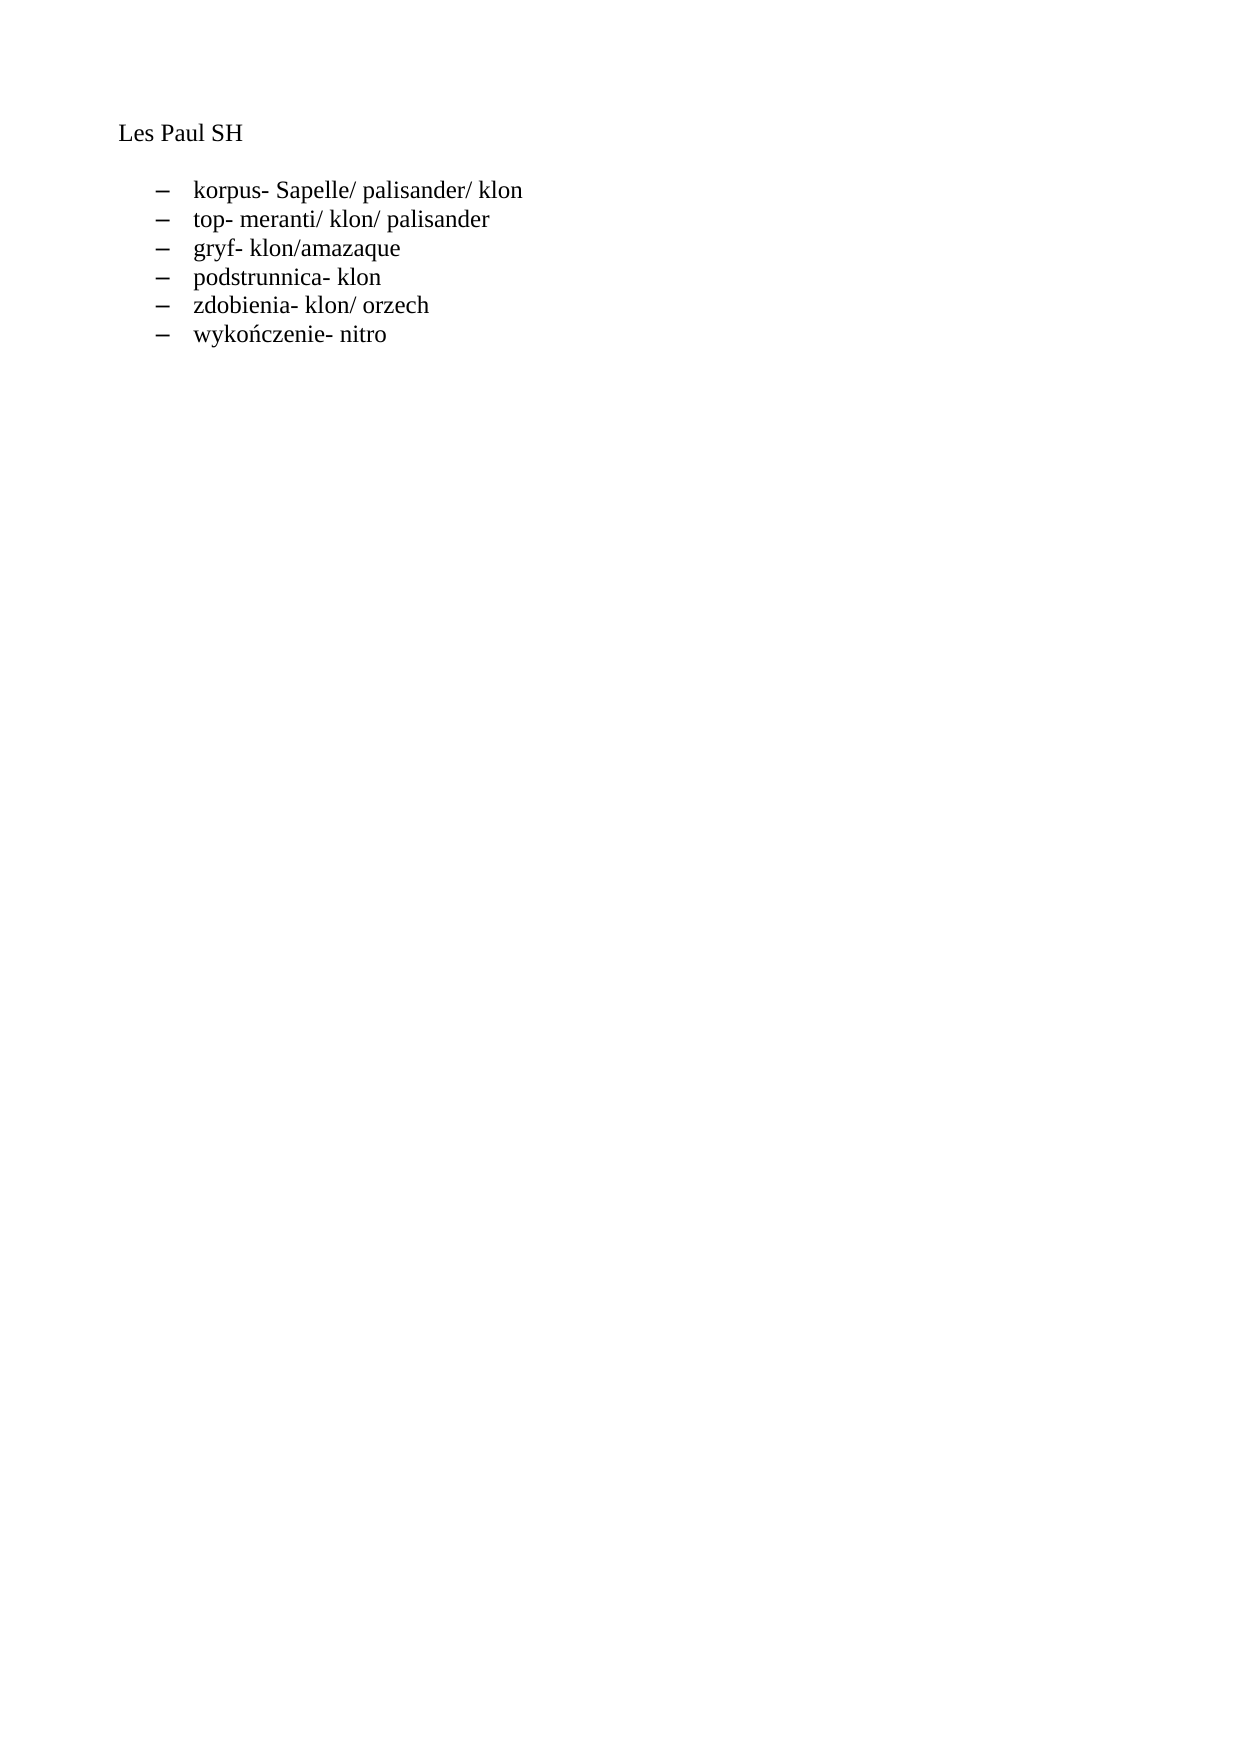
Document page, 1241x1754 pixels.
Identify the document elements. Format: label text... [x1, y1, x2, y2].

text Les Paul SH [118, 118, 1122, 147]
list zdobienia- klon/ orzech [156, 291, 1122, 319]
list gryf- klon/amazaque [156, 233, 1122, 262]
list wykończenie- nitro [156, 319, 1122, 348]
list podstrunnica- klon [156, 262, 1122, 291]
list korpus- Sapelle/ palisander/ klon [156, 176, 1122, 204]
list top- meranti/ klon/ palisander [156, 204, 1122, 233]
